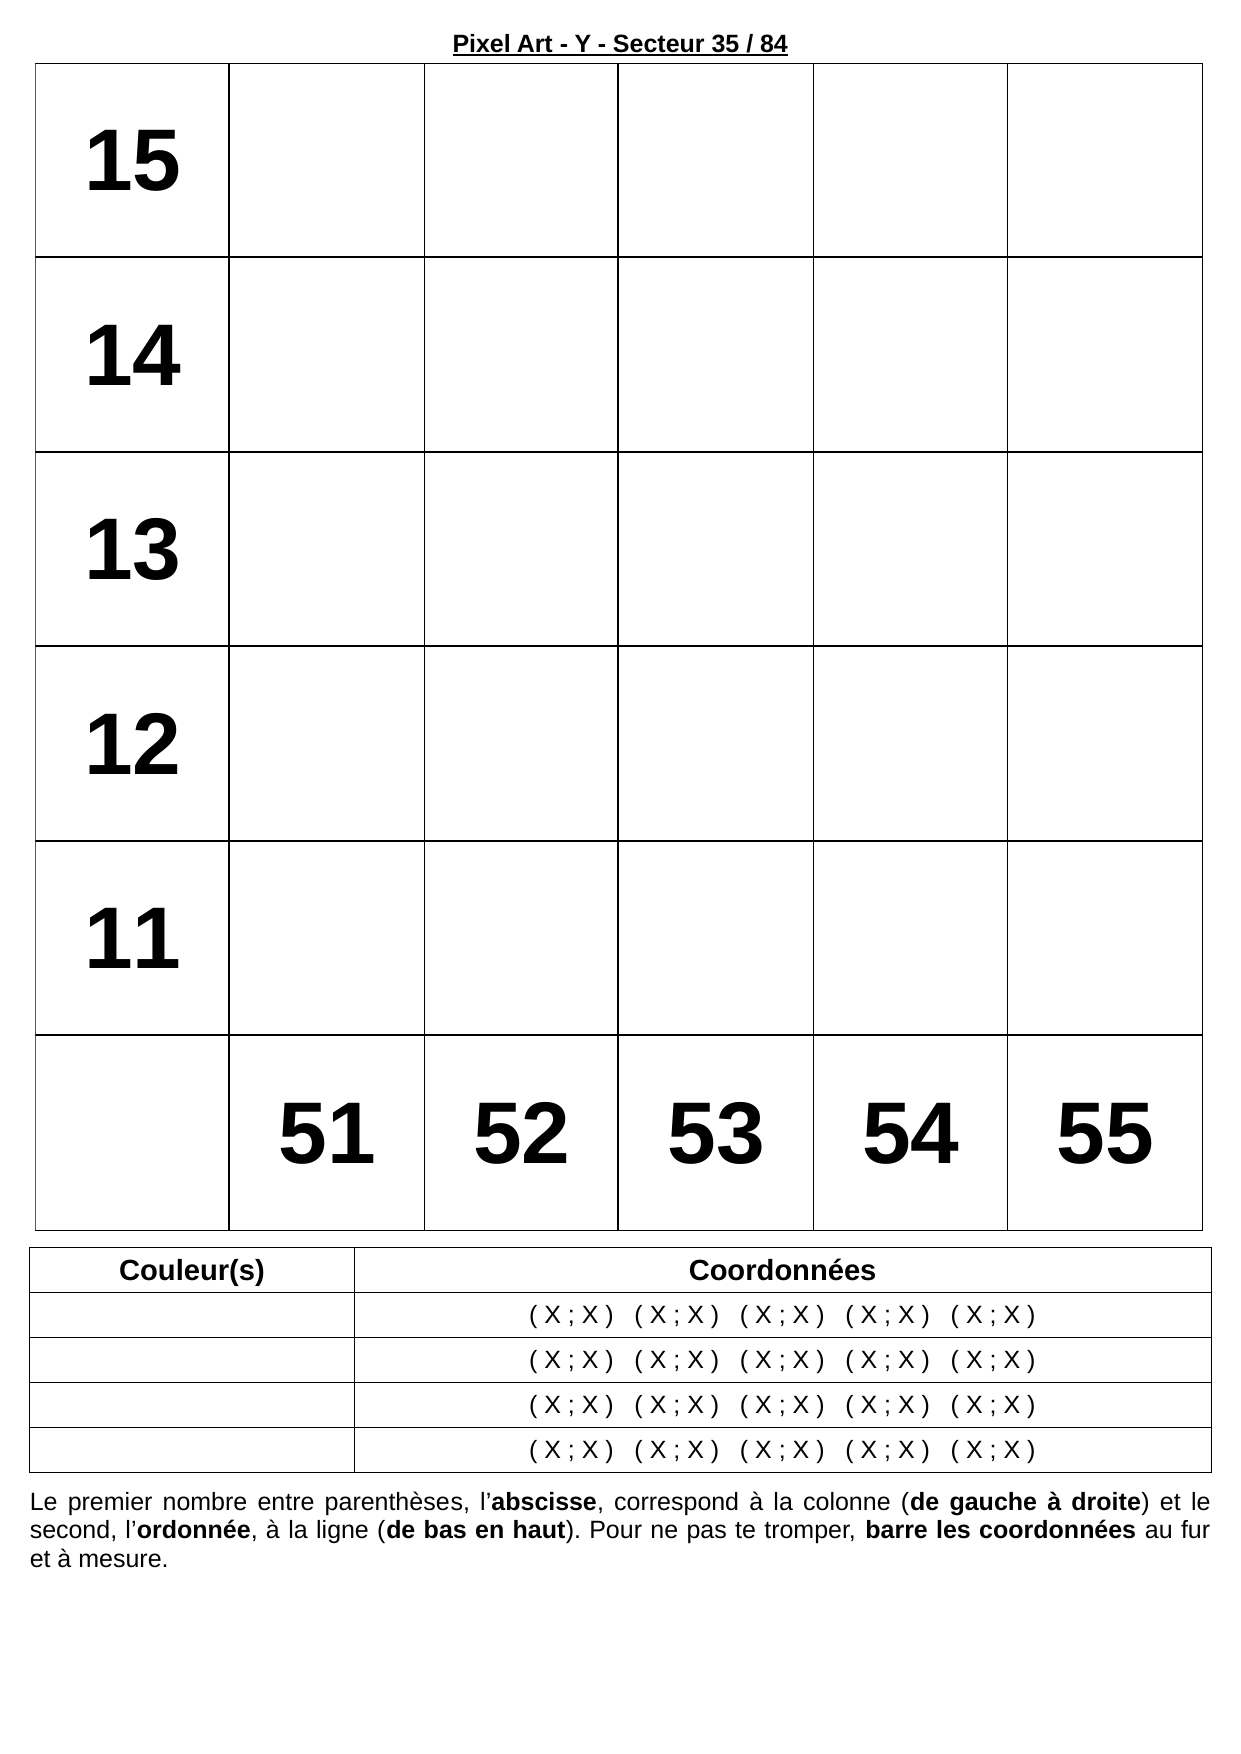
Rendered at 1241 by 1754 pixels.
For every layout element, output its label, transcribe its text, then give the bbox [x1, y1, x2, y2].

table_cell [30, 1383, 354, 1427]
table_cell ( X ; X ) ( X ; X ) ( X ; X ) ( X ; X ) ( X ; X ) [355, 1383, 1211, 1427]
table_cell [30, 1338, 354, 1382]
table_cell ( X ; X ) ( X ; X ) ( X ; X ) ( X ; X ) ( X ; X ) [355, 1293, 1211, 1337]
text Pixel Art - Y - Secteur 35 / 84 [29, 29, 1211, 58]
table_header Coordonnées [355, 1248, 1211, 1292]
table_cell ( X ; X ) ( X ; X ) ( X ; X ) ( X ; X ) ( X ; X ) [355, 1338, 1211, 1382]
table_cell [30, 1428, 354, 1472]
table_cell ( X ; X ) ( X ; X ) ( X ; X ) ( X ; X ) ( X ; X ) [355, 1428, 1211, 1472]
text Le premier nombre entre parenthèses, l’abscisse, correspond à la colonne (de gauche à droite) et le second, l’ordonnée, à la ligne (de bas en haut). Pour ne pas te tromper, barre les coordonnées au fur et à mesure. [29, 1487, 1211, 1573]
table_header Couleur(s) [30, 1248, 354, 1292]
table_cell [30, 1293, 354, 1337]
